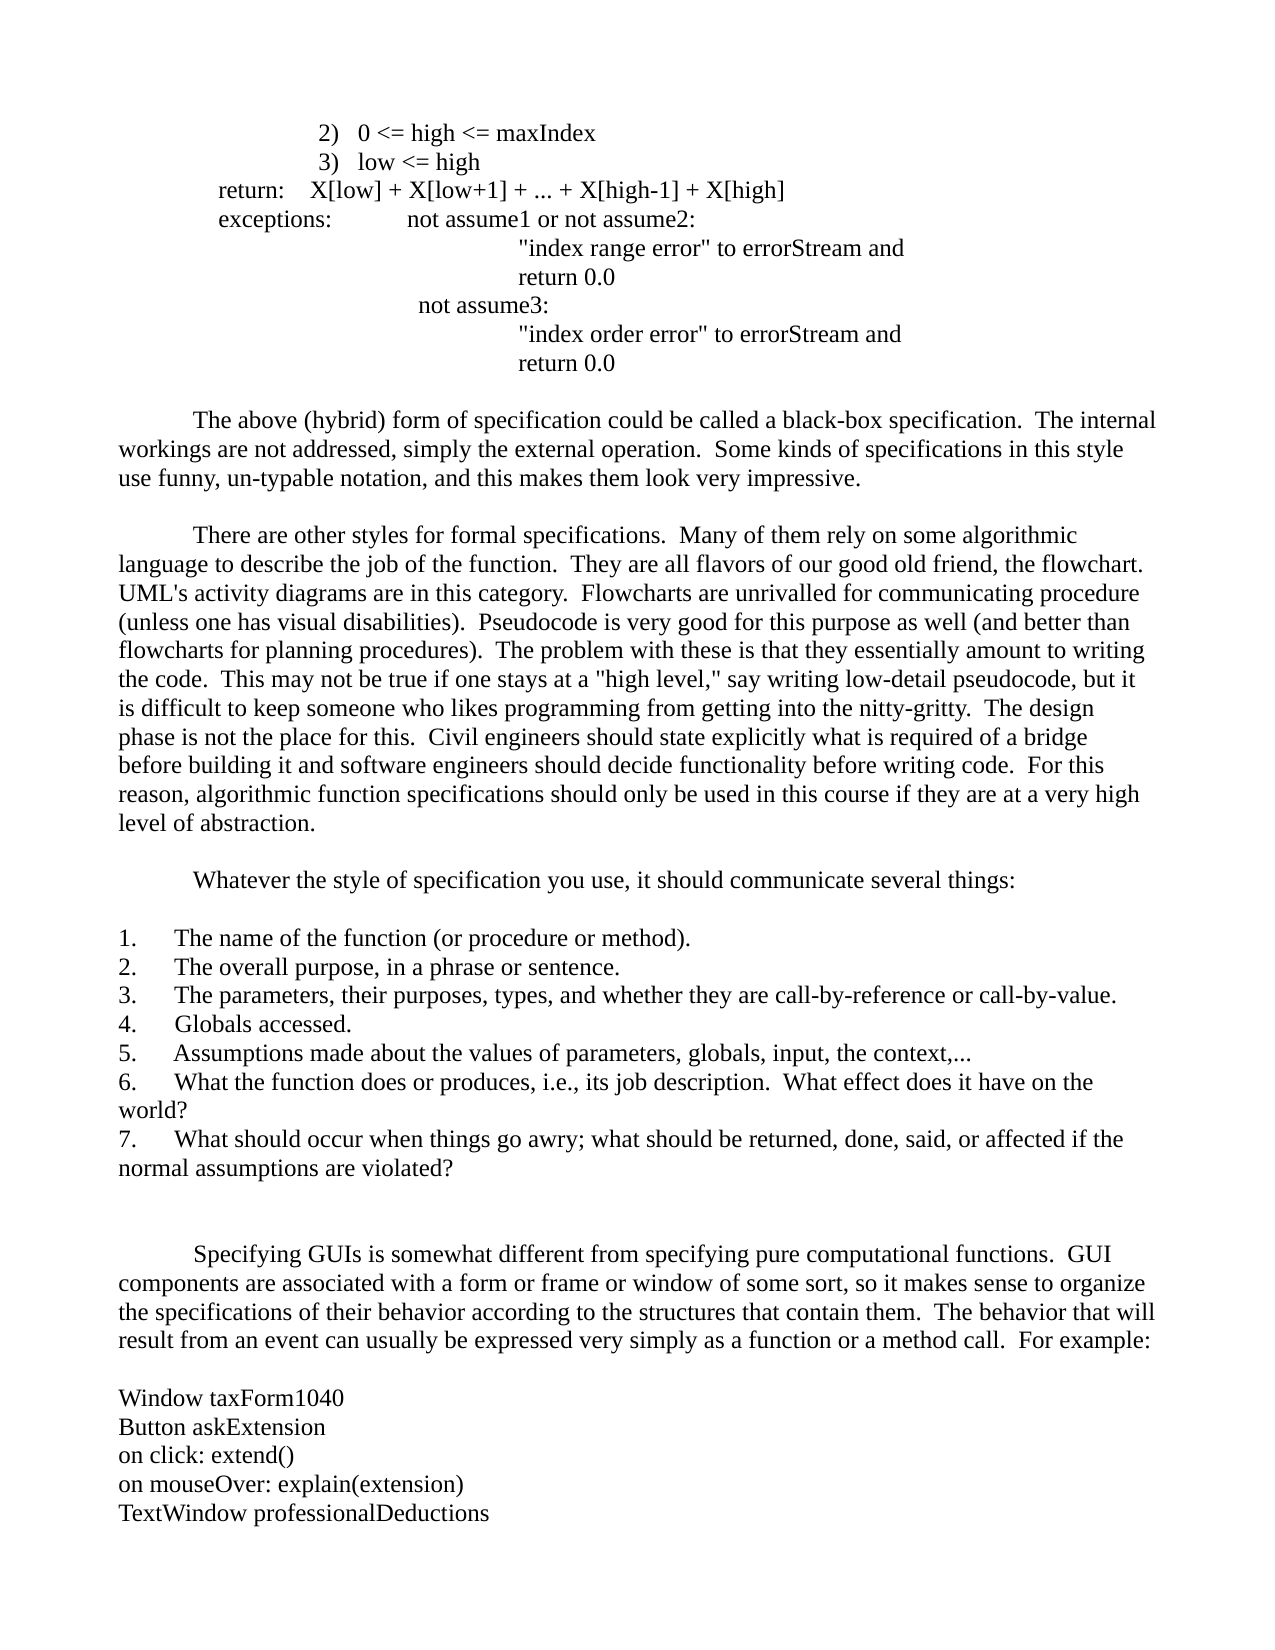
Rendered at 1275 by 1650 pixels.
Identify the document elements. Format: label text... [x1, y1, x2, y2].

text The above (hybrid) form of specification could be called a black-box specification. The internal workings are not addressed, simply the external operation. Some kinds of specifications in this style use funny, un-typable notation, and this makes them look very impressive. [118, 406, 1157, 492]
text Button askExtension [118, 1412, 1157, 1441]
text not assume3: [118, 291, 1157, 319]
text on mouseOver: explain(extension) [118, 1469, 1157, 1498]
text There are other styles for formal specifications. Many of them rely on some algorithmic language to describe the job of the function. They are all flavors of our good old friend, the flowchart. UML's activity diagrams are in this category. Flowcharts are unrivalled for communicating procedure (unless one has visual disabilities). Pseudocode is very good for this purpose as well (and better than flowcharts for planning procedures). The problem with these is that they essentially amount to writing the code. This may not be true if one stays at a "high level," say writing low-detail pseudocode, but it is difficult to keep someone who likes programming from getting into the nitty-gritty. The design phase is not the place for this. Civil engineers should state explicitly what is required of a bridge before building it and software engineers should decide functionality before writing code. For this reason, algorithmic function specifications should only be used in this course if they are at a very high level of abstraction. [118, 521, 1157, 837]
text 7. What should occur when things go awry; what should be returned, done, said, or affected if the normal assumptions are violated? [118, 1124, 1157, 1182]
text on click: extend() [118, 1441, 1157, 1469]
text "index order error" to errorStream and [118, 319, 1157, 348]
text return 0.0 [118, 262, 1157, 291]
text 2) 0 <= high <= maxIndex [118, 118, 1157, 147]
text 4. Globals accessed. [118, 1009, 1157, 1038]
text "index range error" to errorStream and [118, 233, 1157, 262]
text 3. The parameters, their purposes, types, and whether they are call-by-reference or call-by-value. [118, 981, 1157, 1009]
text TextWindow professionalDeductions [118, 1498, 1157, 1527]
text Window taxForm1040 [118, 1383, 1157, 1412]
text 5. Assumptions made about the values of parameters, globals, input, the context,... [118, 1038, 1157, 1067]
text 6. What the function does or produces, i.e., its job description. What effect does it have on the world? [118, 1067, 1157, 1124]
text return: X[low] + X[low+1] + ... + X[high-1] + X[high] [118, 176, 1157, 204]
text return 0.0 [118, 348, 1157, 377]
text 1. The name of the function (or procedure or method). [118, 923, 1157, 952]
text 2. The overall purpose, in a phrase or sentence. [118, 952, 1157, 981]
text Specifying GUIs is somewhat different from specifying pure computational functions. GUI components are associated with a form or frame or window of some sort, so it makes sense to organize the specifications of their behavior according to the structures that contain them. The behavior that will result from an event can usually be expressed very simply as a function or a method call. For example: [118, 1239, 1157, 1354]
text 3) low <= high [118, 147, 1157, 176]
text exceptions: not assume1 or not assume2: [118, 204, 1157, 233]
text Whatever the style of specification you use, it should communicate several things: [118, 866, 1157, 894]
